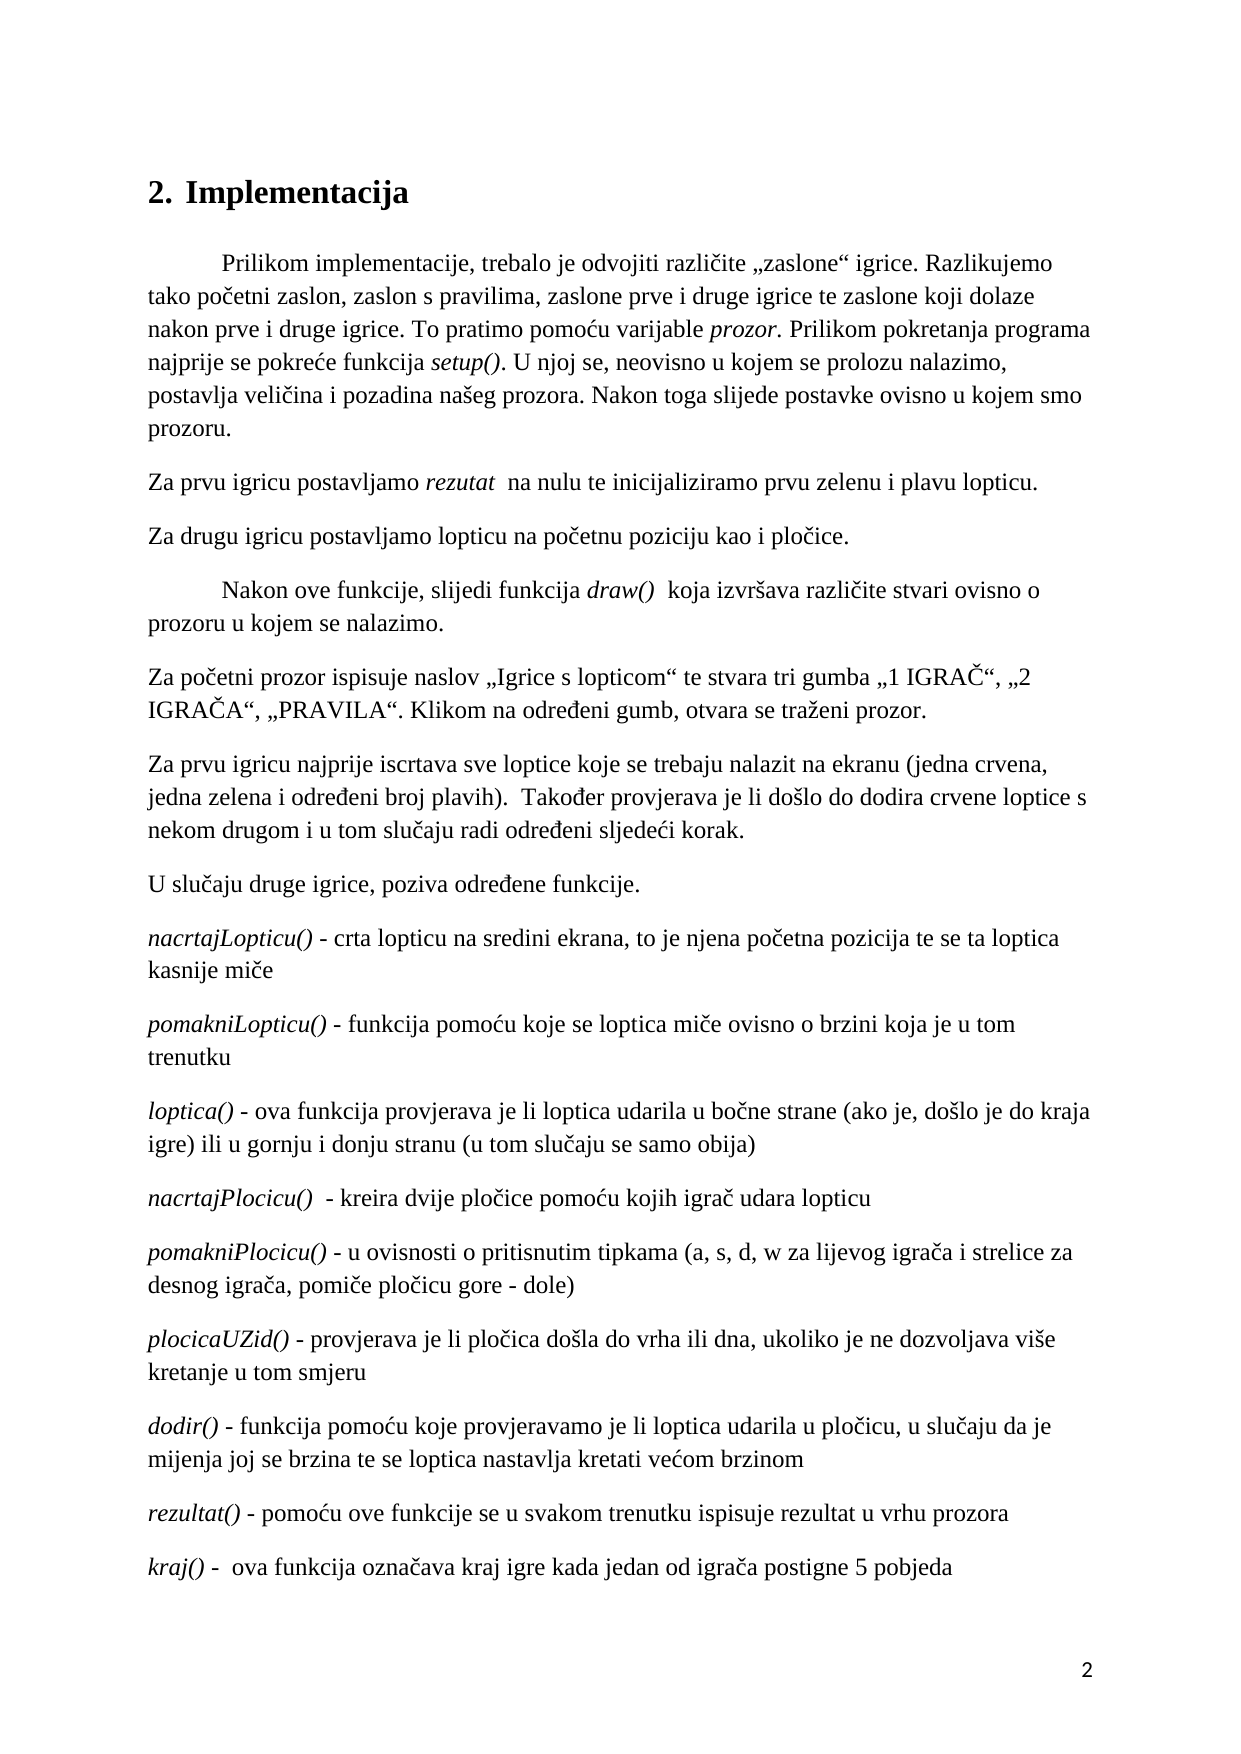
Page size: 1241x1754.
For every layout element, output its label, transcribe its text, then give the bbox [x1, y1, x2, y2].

text pomakniLopticu() - funkcija pomoću koje se loptica miče ovisno o brzini koja je u tom trenutku [148, 1009, 1093, 1071]
text Nakon ove funkcije, slijedi funkcija draw() koja izvršava različite stvari ovisno o prozoru u kojem se nalazimo. [148, 575, 1093, 637]
text nacrtajLopticu() - crta lopticu na sredini ekrana, to je njena početna pozicija te se ta loptica kasnije miče [148, 923, 1093, 984]
subtitle Implementacija [148, 173, 1093, 211]
text Prilikom implementacije, trebalo je odvojiti različite „zaslone“ igrice. Razlikujemo tako početni zaslon, zaslon s pravilima, zaslone prve i druge igrice te zaslone koji dolaze nakon prve i druge igrice. To pratimo pomoću varijable prozor. Prilikom pokretanja programa najprije se pokreće funkcija setup(). U njoj se, neovisno u kojem se prolozu nalazimo, postavlja veličina i pozadina našeg prozora. Nakon toga slijede postavke ovisno u kojem smo prozoru. [148, 248, 1093, 442]
text Za drugu igricu postavljamo lopticu na početnu poziciju kao i pločice. [148, 521, 1093, 550]
text plocicaUZid() - provjerava je li pločica došla do vrha ili dna, ukoliko je ne dozvoljava više kretanje u tom smjeru [148, 1324, 1093, 1386]
text Za prvu igricu najprije iscrtava sve loptice koje se trebaju nalazit na ekranu (jedna crvena, jedna zelena i određeni broj plavih). Također provjerava je li došlo do dodira crvene loptice s nekom drugom i u tom slučaju radi određeni sljedeći korak. [148, 749, 1093, 844]
text pomakniPlocicu() - u ovisnosti o pritisnutim tipkama (a, s, d, w za lijevog igrača i strelice za desnog igrača, pomiče pločicu gore - dole) [148, 1237, 1093, 1299]
text U slučaju druge igrice, poziva određene funkcije. [148, 869, 1093, 897]
text nacrtajPlocicu() - kreira dvije pločice pomoću kojih igrač udara lopticu [148, 1183, 1093, 1212]
text dodir() - funkcija pomoću koje provjeravamo je li loptica udarila u pločicu, u slučaju da je mijenja joj se brzina te se loptica nastavlja kretati većom brzinom [148, 1411, 1093, 1473]
text Za početni prozor ispisuje naslov „Igrice s lopticom“ te stvara tri gumba „1 IGRAČ“, „2 IGRAČA“, „PRAVILA“. Klikom na određeni gumb, otvara se traženi prozor. [148, 662, 1093, 724]
text loptica() - ova funkcija provjerava je li loptica udarila u bočne strane (ako je, došlo je do kraja igre) ili u gornju i donju stranu (u tom slučaju se samo obija) [148, 1096, 1093, 1158]
text Za prvu igricu postavljamo rezutat na nulu te inicijaliziramo prvu zelenu i plavu lopticu. [148, 467, 1093, 496]
text rezultat() - pomoću ove funkcije se u svakom trenutku ispisuje rezultat u vrhu prozora [148, 1498, 1093, 1526]
text kraj() - ova funkcija označava kraj igre kada jedan od igrača postigne 5 pobjeda [148, 1552, 1093, 1580]
